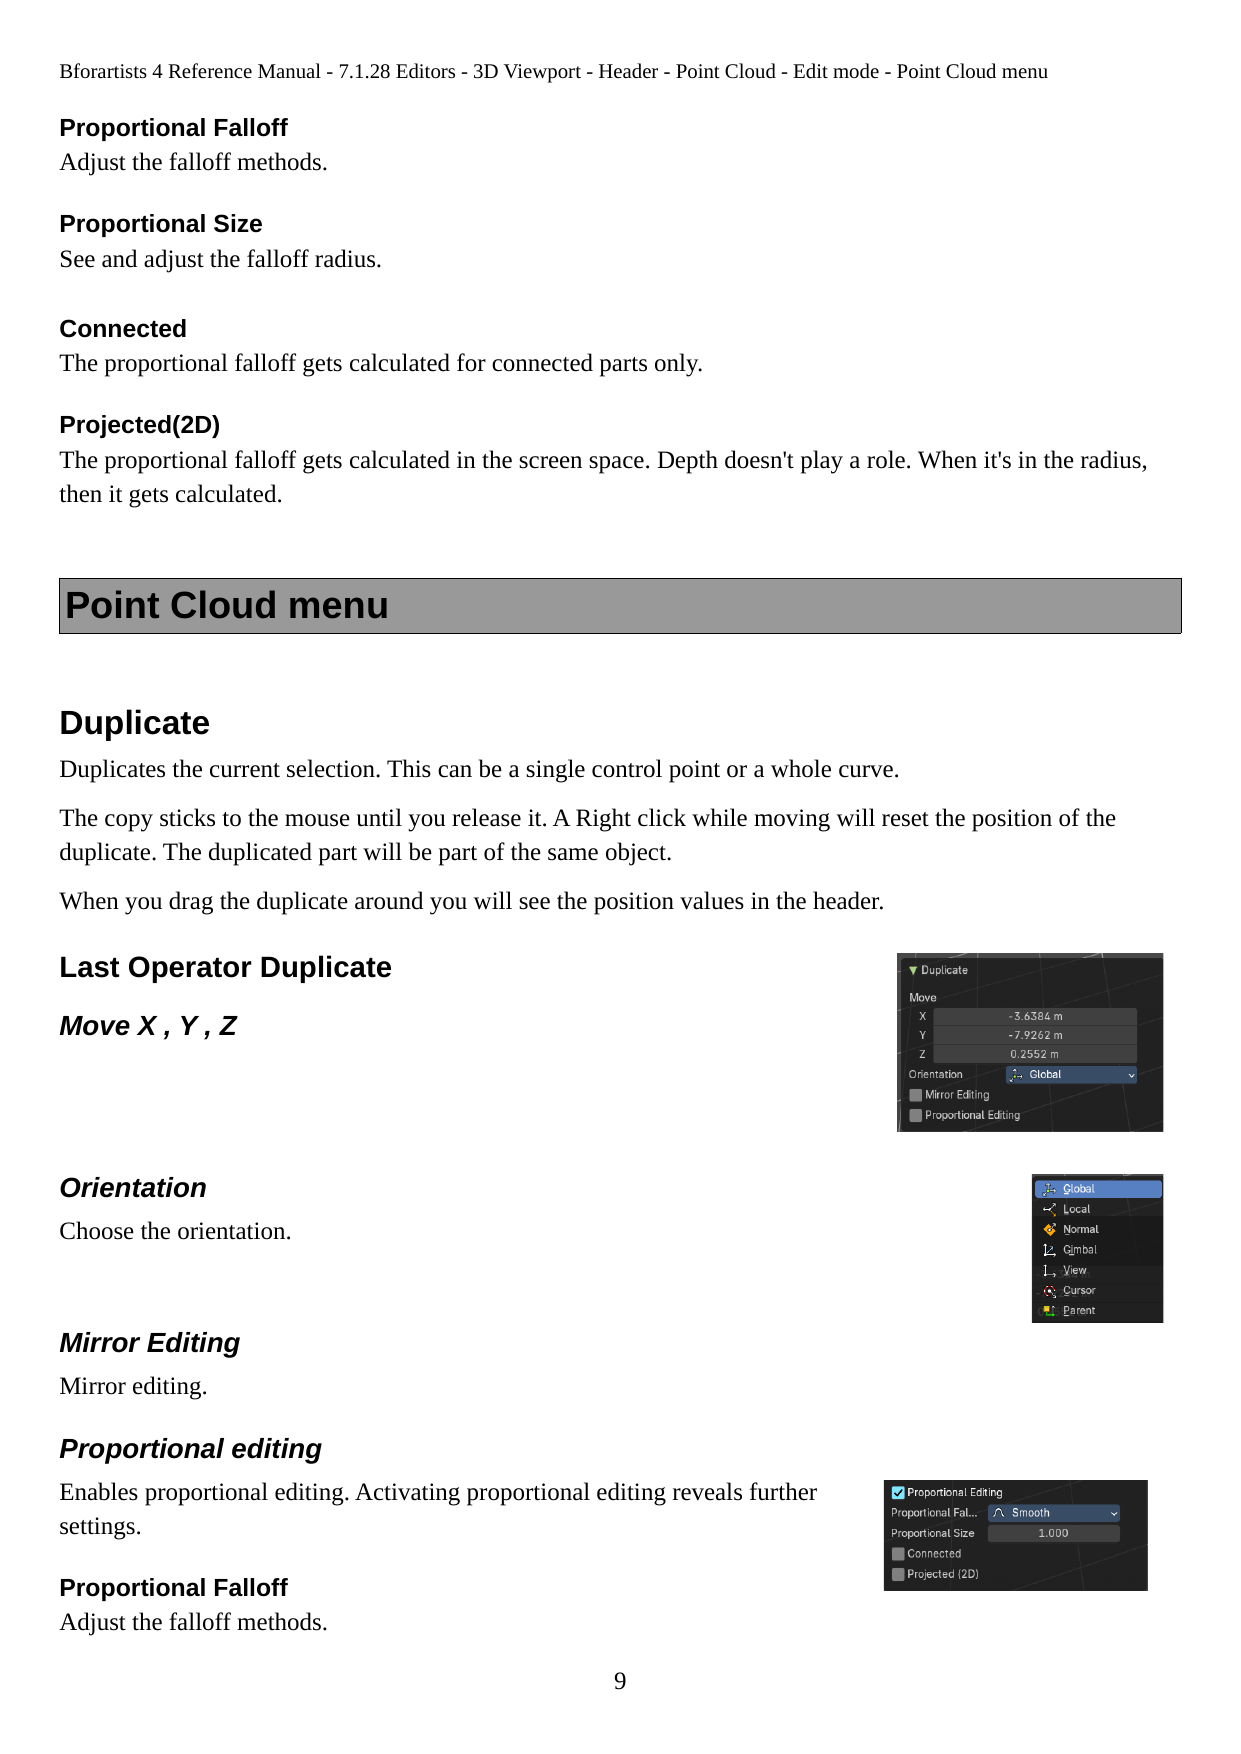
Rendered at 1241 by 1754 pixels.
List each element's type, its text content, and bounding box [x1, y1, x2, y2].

text Choose the orientation. [59, 1216, 1031, 1244]
text The proportional falloff gets calculated for connected parts only. [59, 348, 1181, 377]
subtitle Mirror Editing [59, 1326, 1181, 1358]
text Adjust the falloff methods. [59, 1607, 1181, 1636]
subtitle Duplicate [59, 703, 1181, 741]
text The proportional falloff gets calculated in the screen space. Depth doesn't play a role. When it's in the radius, then it gets calculated. [59, 445, 1181, 508]
subtitle Proportional Falloff [59, 113, 1181, 141]
text Adjust the falloff methods. [59, 147, 1181, 176]
text [1164, 1216, 1181, 1244]
picture [883, 1480, 1148, 1591]
subtitle Last Operator Duplicate [59, 950, 1181, 984]
subtitle Proportional Falloff [59, 1573, 1181, 1601]
subtitle Proportional Size [59, 209, 1181, 237]
subtitle [1164, 1009, 1181, 1041]
subtitle Projected(2D) [59, 410, 1181, 439]
table_header Point Cloud menu [60, 579, 1181, 633]
subtitle Proportional editing [59, 1432, 1181, 1464]
subtitle Move X , Y , Z [59, 1009, 897, 1041]
text Mirror editing. [59, 1371, 1181, 1399]
subtitle Connected [59, 314, 1181, 342]
text The copy sticks to the mouse until you release it. A Right click while moving will reset the position of the duplicate. The duplicated part will be part of the same object. [59, 803, 1181, 866]
picture [897, 953, 1164, 1132]
text Duplicates the current selection. This can be a single control point or a whole curve. [59, 754, 1181, 783]
picture [1031, 1174, 1164, 1323]
subtitle Orientation [59, 1171, 1181, 1203]
text When you drag the duplicate around you will see the position values in the header. [59, 886, 1181, 915]
text Enables proportional editing. Activating proportional editing reveals further settings. [59, 1477, 1181, 1540]
text See and adjust the falloff radius. [59, 244, 1181, 272]
